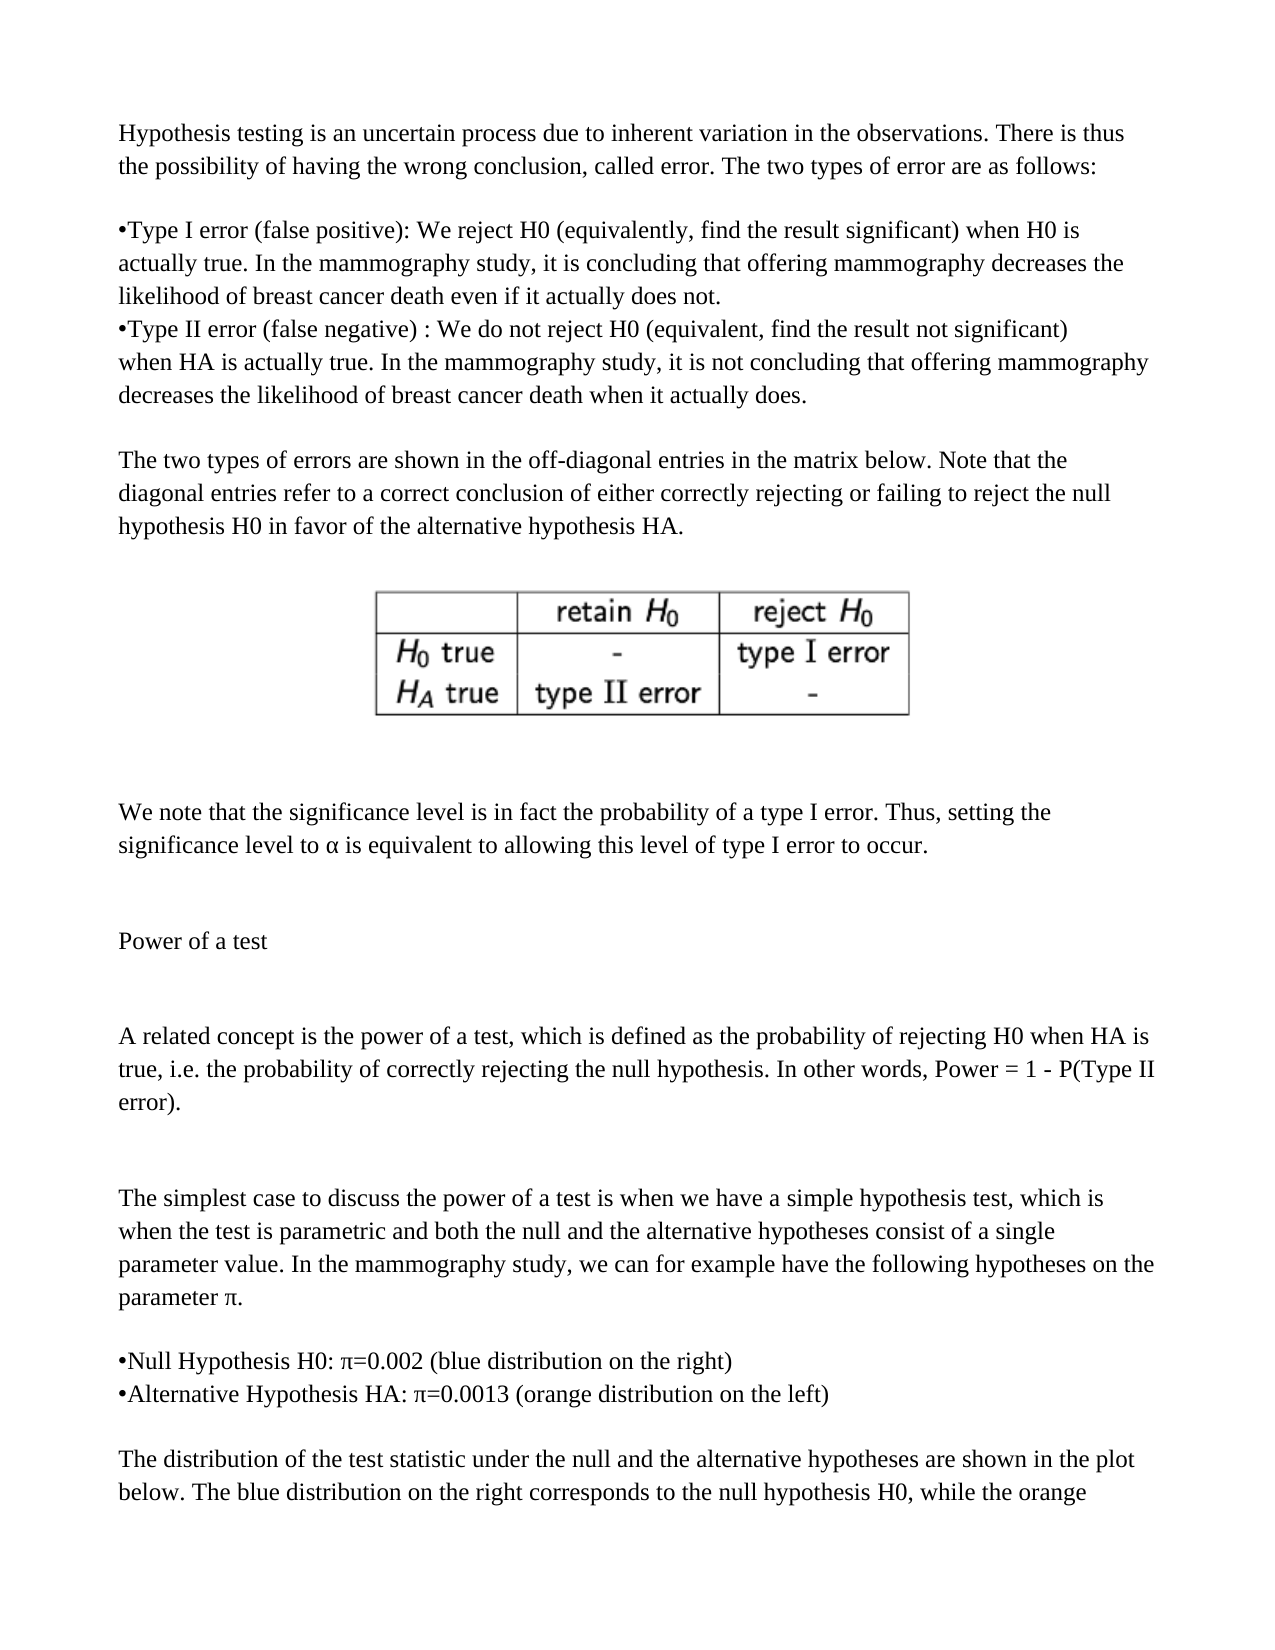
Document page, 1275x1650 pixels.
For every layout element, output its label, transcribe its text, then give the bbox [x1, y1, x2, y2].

list Alternative Hypothesis HA: π=0.0013 (orange distribution on the left) [118, 1379, 1157, 1408]
text A related concept is the power of a test, which is defined as the probability of rejecting H0 when HA is true, i.e. the probability of correctly rejecting the null hypothesis. In other words, Power = 1 - P(Type II error). [118, 1021, 1157, 1116]
text Hypothesis testing is an uncertain process due to inherent variation in the observations. There is thus the possibility of having the wrong conclusion, called error. The two types of error are as follows: [118, 118, 1157, 180]
list Null Hypothesis H0: π=0.002 (blue distribution on the right) [118, 1346, 1157, 1375]
text The two types of errors are shown in the off-diagonal entries in the matrix below. Note that the diagonal entries refer to a correct conclusion of either correctly rejecting or failing to reject the null hypothesis H0 in favor of the alternative hypothesis HA. [118, 445, 1157, 539]
list Type I error (false positive): We reject H0 (equivalently, find the result significant) when H0 is actually true. In the mammography study, it is concluding that offering mammography decreases the likelihood of breast cancer death even if it actually does not. [118, 215, 1157, 310]
text The distribution of the test statistic under the null and the alternative hypotheses are shown in the plot below. The blue distribution on the right corresponds to the null hypothesis H0, while the orange [118, 1444, 1157, 1505]
picture [354, 575, 921, 722]
list Type II error (false negative) : We do not reject H0 (equivalent, find the result not significant) when HA is actually true. In the mammography study, it is not concluding that offering mammography decreases the likelihood of breast cancer death when it actually does. [118, 314, 1157, 409]
text We note that the significance level is in fact the probability of a type I error. Thus, setting the significance level to α is equivalent to allowing this level of type I error to occur. [118, 797, 1157, 859]
text The simplest case to discuss the power of a test is when we have a simple hypothesis test, which is when the test is parametric and both the null and the alternative hypotheses consist of a single parameter value. In the mammography study, we can for example have the following hypotheses on the parameter π. [118, 1183, 1157, 1311]
text Power of a test [118, 926, 1157, 955]
